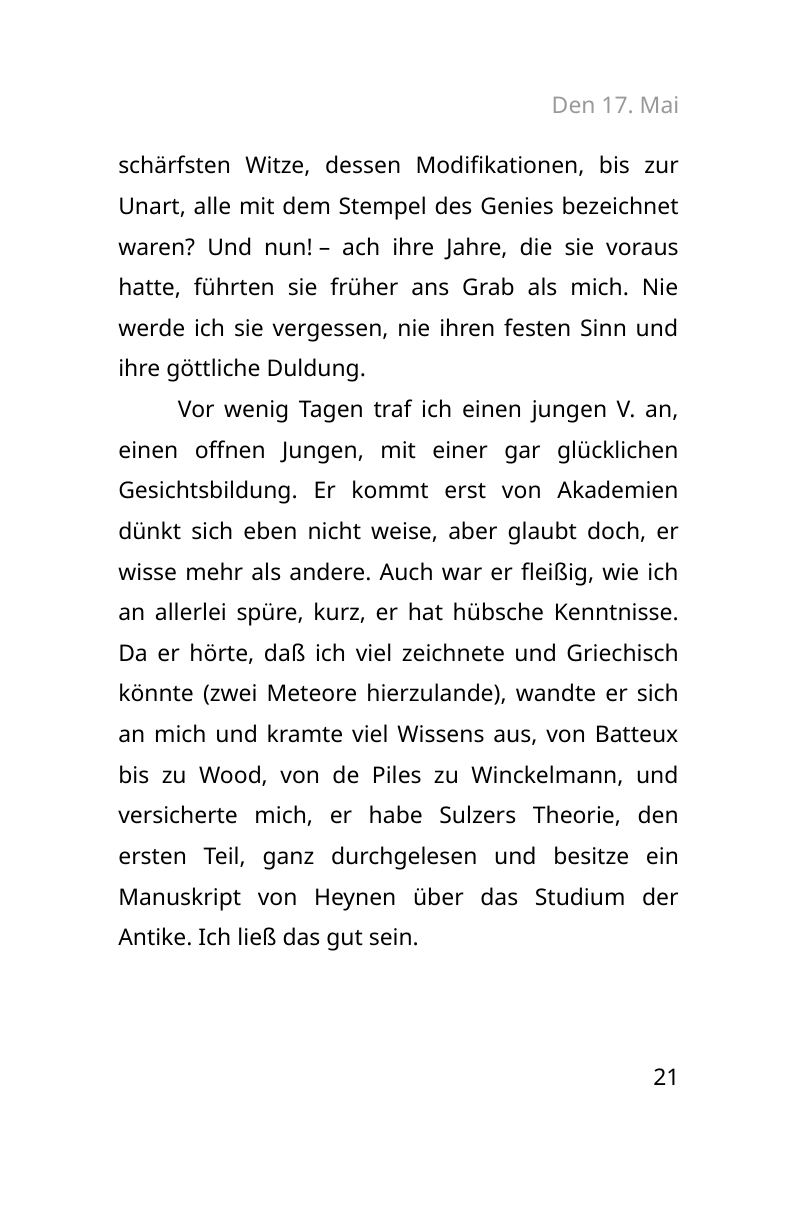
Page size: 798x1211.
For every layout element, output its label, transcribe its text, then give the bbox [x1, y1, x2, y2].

text Vor wenig Tagen traf ich einen jungen V. an, einen offnen Jungen, mit einer gar glücklichen Gesichtsbildung. Er kommt erst von Akademien dünkt sich eben nicht weise, aber glaubt doch, er wisse mehr als andere. Auch war er fleißig, wie ich an allerlei spüre, kurz, er hat hübsche Kenntnisse. Da er hörte, daß ich viel zeichnete und Griechisch könnte (zwei Meteore hierzulande), wandte er sich an mich und kramte viel Wissens aus, von Batteux bis zu Wood, von de Piles zu Winckelmann, und versicherte mich, er habe Sulzers Theorie, den ersten Teil, ganz durchgelesen und besitze ein Manuskript von Heynen über das Studium der Antike. Ich ließ das gut sein. [118, 393, 679, 952]
text schärfsten Witze, dessen Modifikationen, bis zur Unart, alle mit dem Stempel des Genies bezeichnet waren? Und nun! – ach ihre Jahre, die sie voraus hatte, führten sie früher ans Grab als mich. Nie werde ich sie vergessen, nie ihren festen Sinn und ihre göttliche Duldung. [118, 149, 679, 384]
